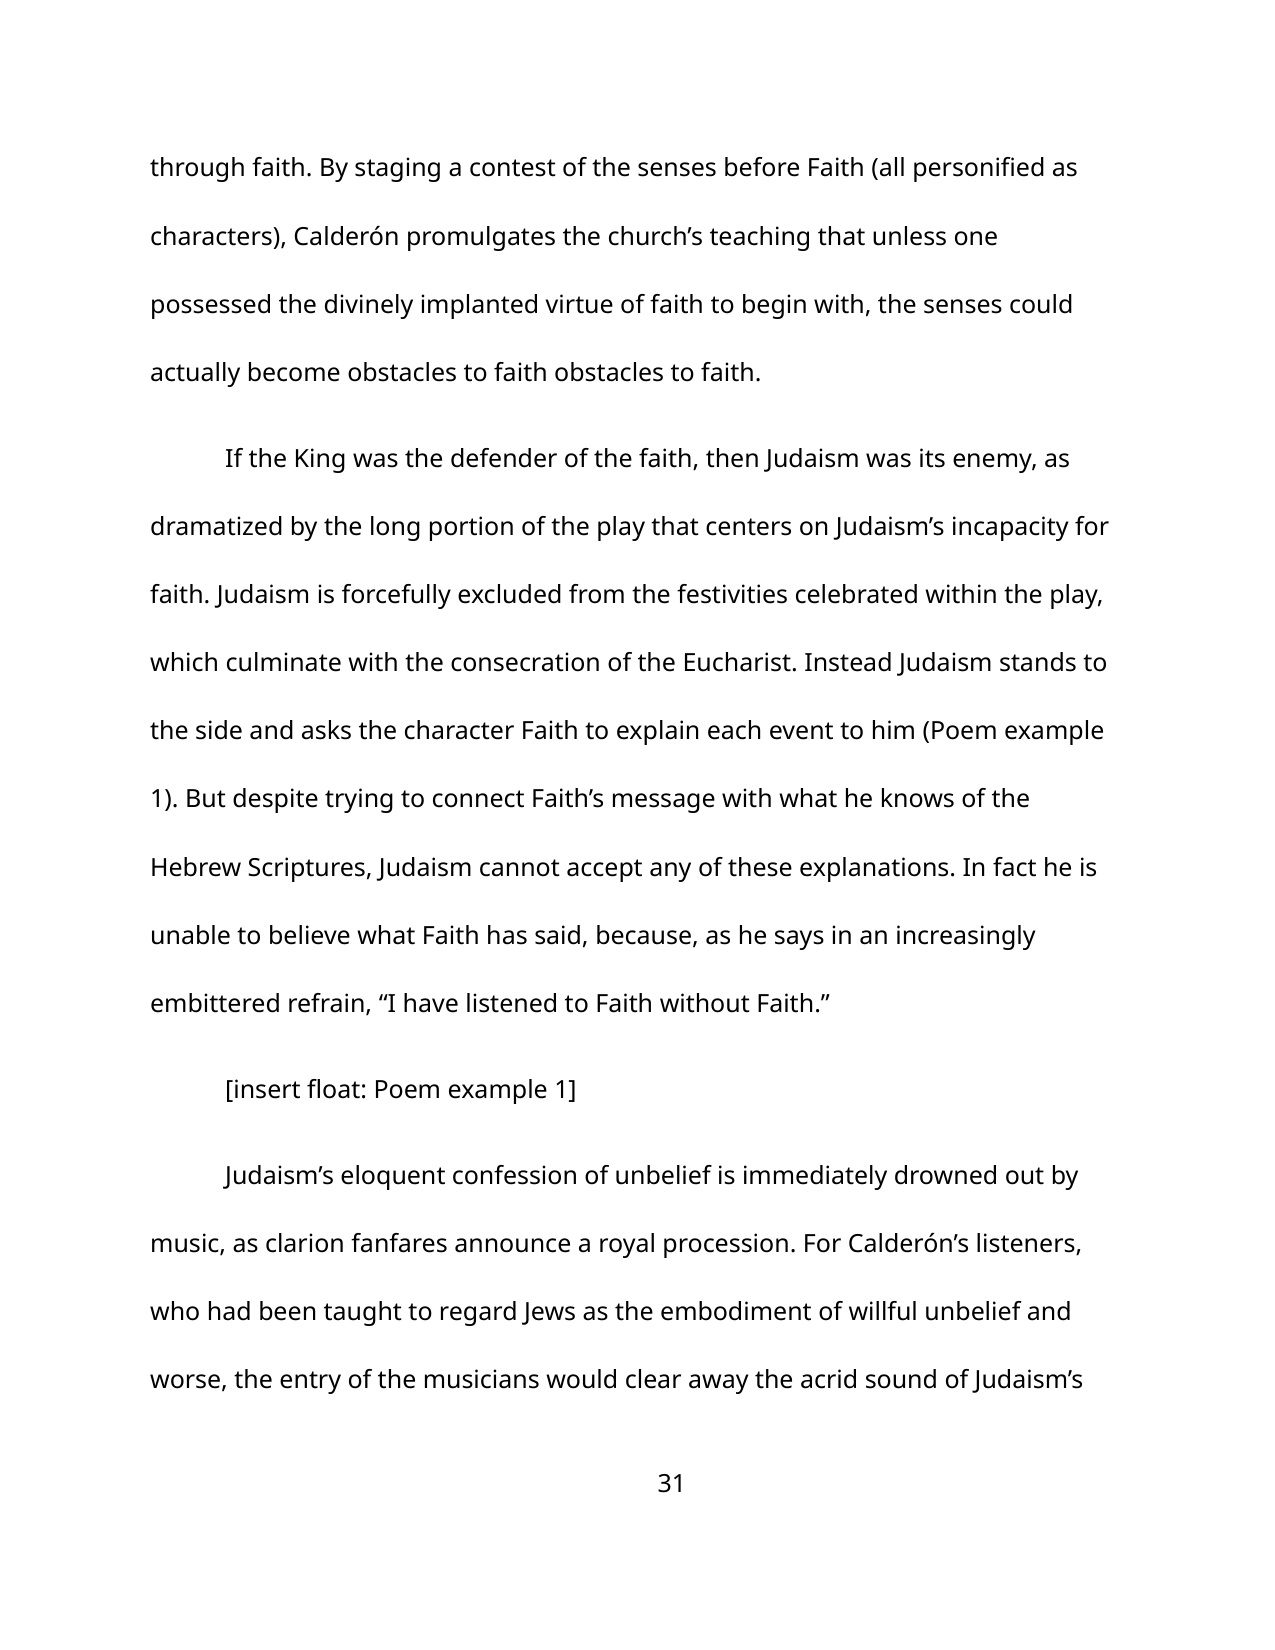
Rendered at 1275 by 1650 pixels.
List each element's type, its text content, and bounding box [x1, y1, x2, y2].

text Judaism’s eloquent confession of unbelief is immediately drowned out by music, as clarion fanfares announce a royal procession. For Calderón’s listeners, who had been taught to regard Jews as the embodiment of willful unbelief and worse, the entry of the musicians would clear away the acrid sound of Judaism’s [150, 1157, 1125, 1396]
text [insert float: Poem example 1] [150, 1071, 1125, 1106]
text If the King was the defender of the faith, then Judaism was its enemy, as dramatized by the long portion of the play that centers on Judaism’s incapacity for faith. Judaism is forcefully excluded from the festivities celebrated within the play, which culminate with the consecration of the Eucharist. Instead Judaism stands to the side and asks the character Faith to explain each event to him (Poem example 1). But despite trying to connect Faith’s message with what he knows of the Hebrew Scriptures, Judaism cannot accept any of these explanations. In fact he is unable to believe what Faith has said, because, as he says in an increasingly embittered refrain, “I have listened to Faith without Faith.” [150, 440, 1125, 1019]
text through faith. By staging a contest of the senses before Faith (all personified as characters), Calderón promulgates the church’s teaching that unless one possessed the divinely implanted virtue of faith to begin with, the senses could actually become obstacles to faith obstacles to faith. [150, 150, 1125, 388]
